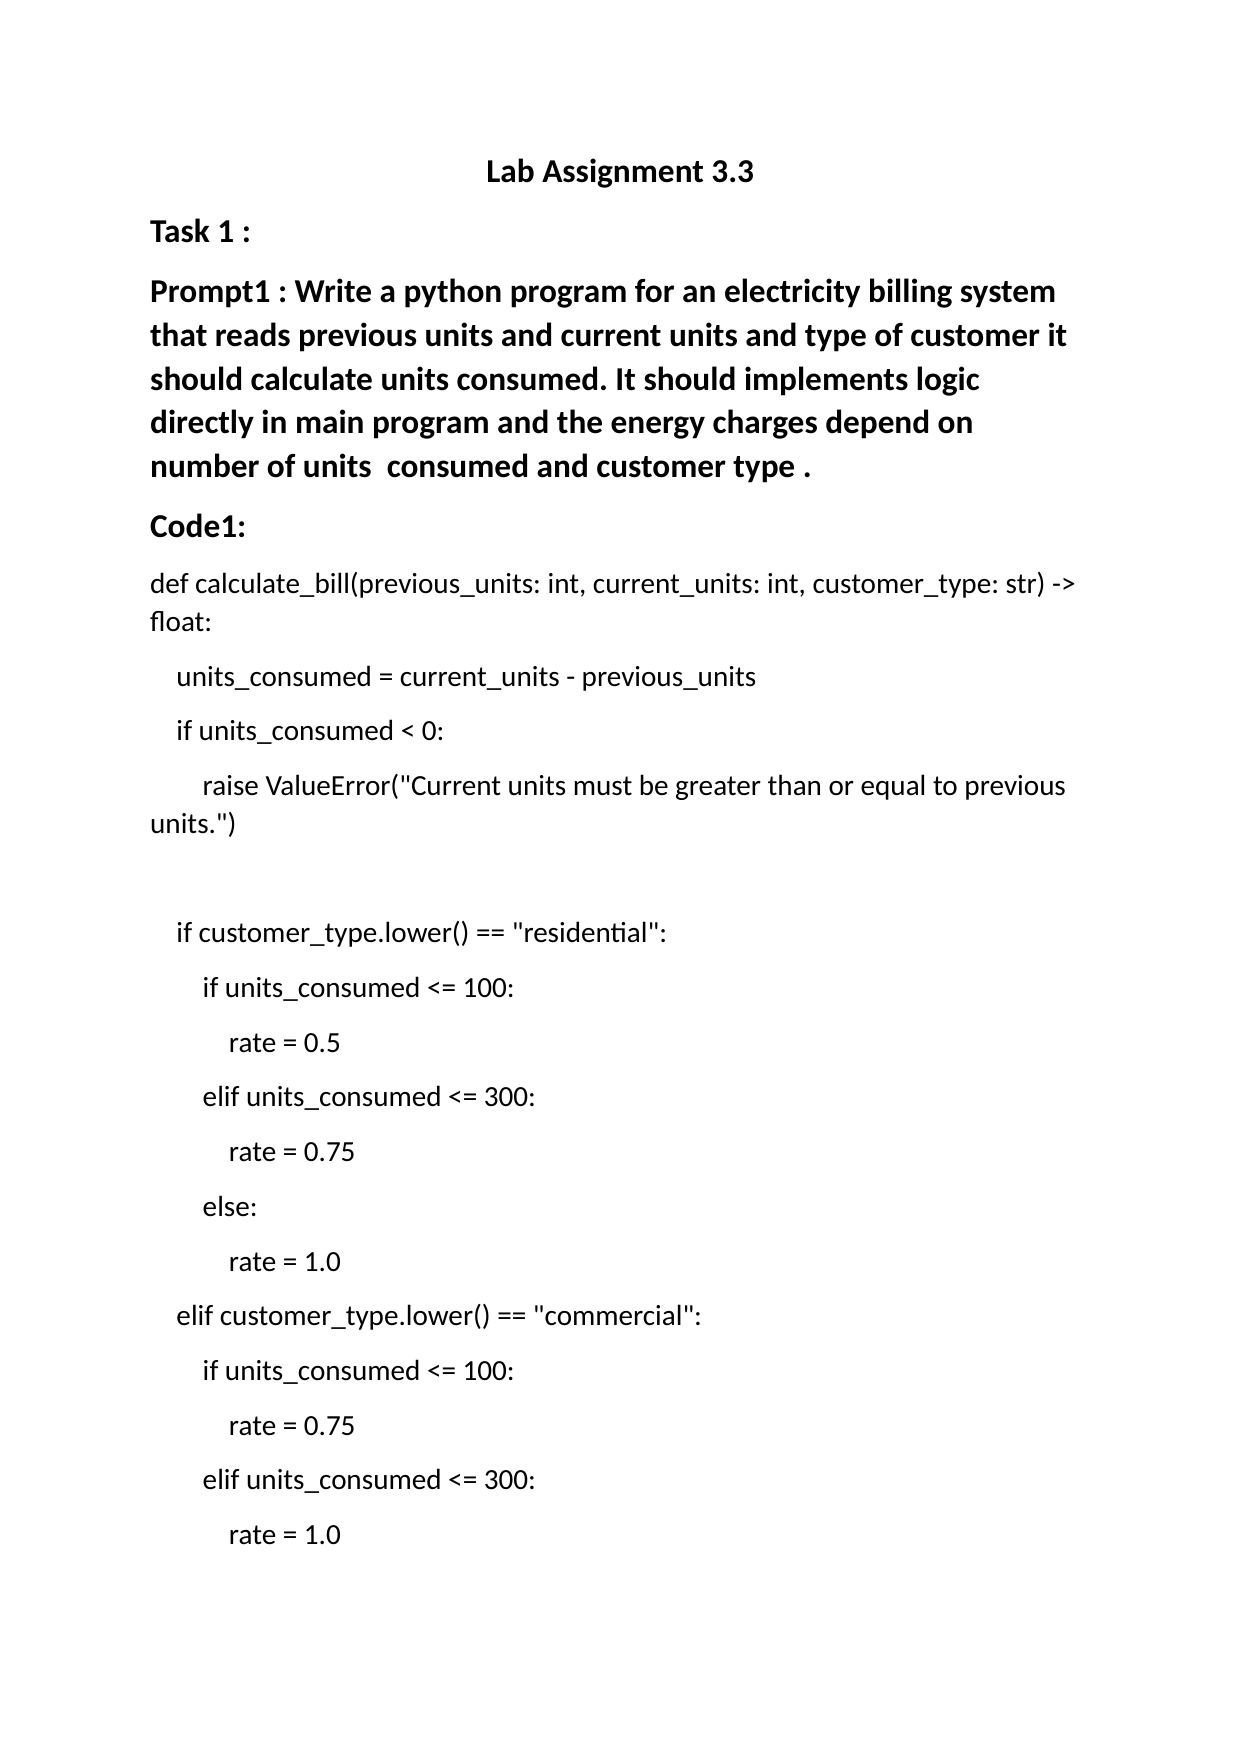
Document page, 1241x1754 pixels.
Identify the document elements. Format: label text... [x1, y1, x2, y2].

text elif units_consumed <= 300: [150, 1461, 1090, 1497]
text units_consumed = current_units - previous_units [150, 658, 1090, 693]
text def calculate_bill(previous_units: int, current_units: int, customer_type: str) -> float: [150, 565, 1090, 639]
text Code1: [150, 505, 1090, 546]
text rate = 0.75 [150, 1407, 1090, 1442]
text raise ValueError("Current units must be greater than or equal to previous units.") [150, 767, 1090, 841]
text else: [150, 1188, 1090, 1223]
text rate = 0.75 [150, 1133, 1090, 1169]
text Lab Assignment 3.3 [150, 150, 1090, 191]
text elif customer_type.lower() == "commercial": [150, 1297, 1090, 1333]
text elif units_consumed <= 300: [150, 1078, 1090, 1114]
text rate = 0.5 [150, 1024, 1090, 1059]
text rate = 1.0 [150, 1516, 1090, 1552]
text Task 1 : [150, 210, 1090, 251]
text if units_consumed <= 100: [150, 969, 1090, 1005]
text if units_consumed < 0: [150, 712, 1090, 748]
text if customer_type.lower() == "residential": [150, 914, 1090, 950]
text Prompt1 : Write a python program for an electricity billing system that reads previous units and current units and type of customer it should calculate units consumed. It should implements logic directly in main program and the energy charges depend on number of units consumed and customer type . [150, 270, 1090, 485]
text rate = 1.0 [150, 1243, 1090, 1278]
text if units_consumed <= 100: [150, 1352, 1090, 1388]
